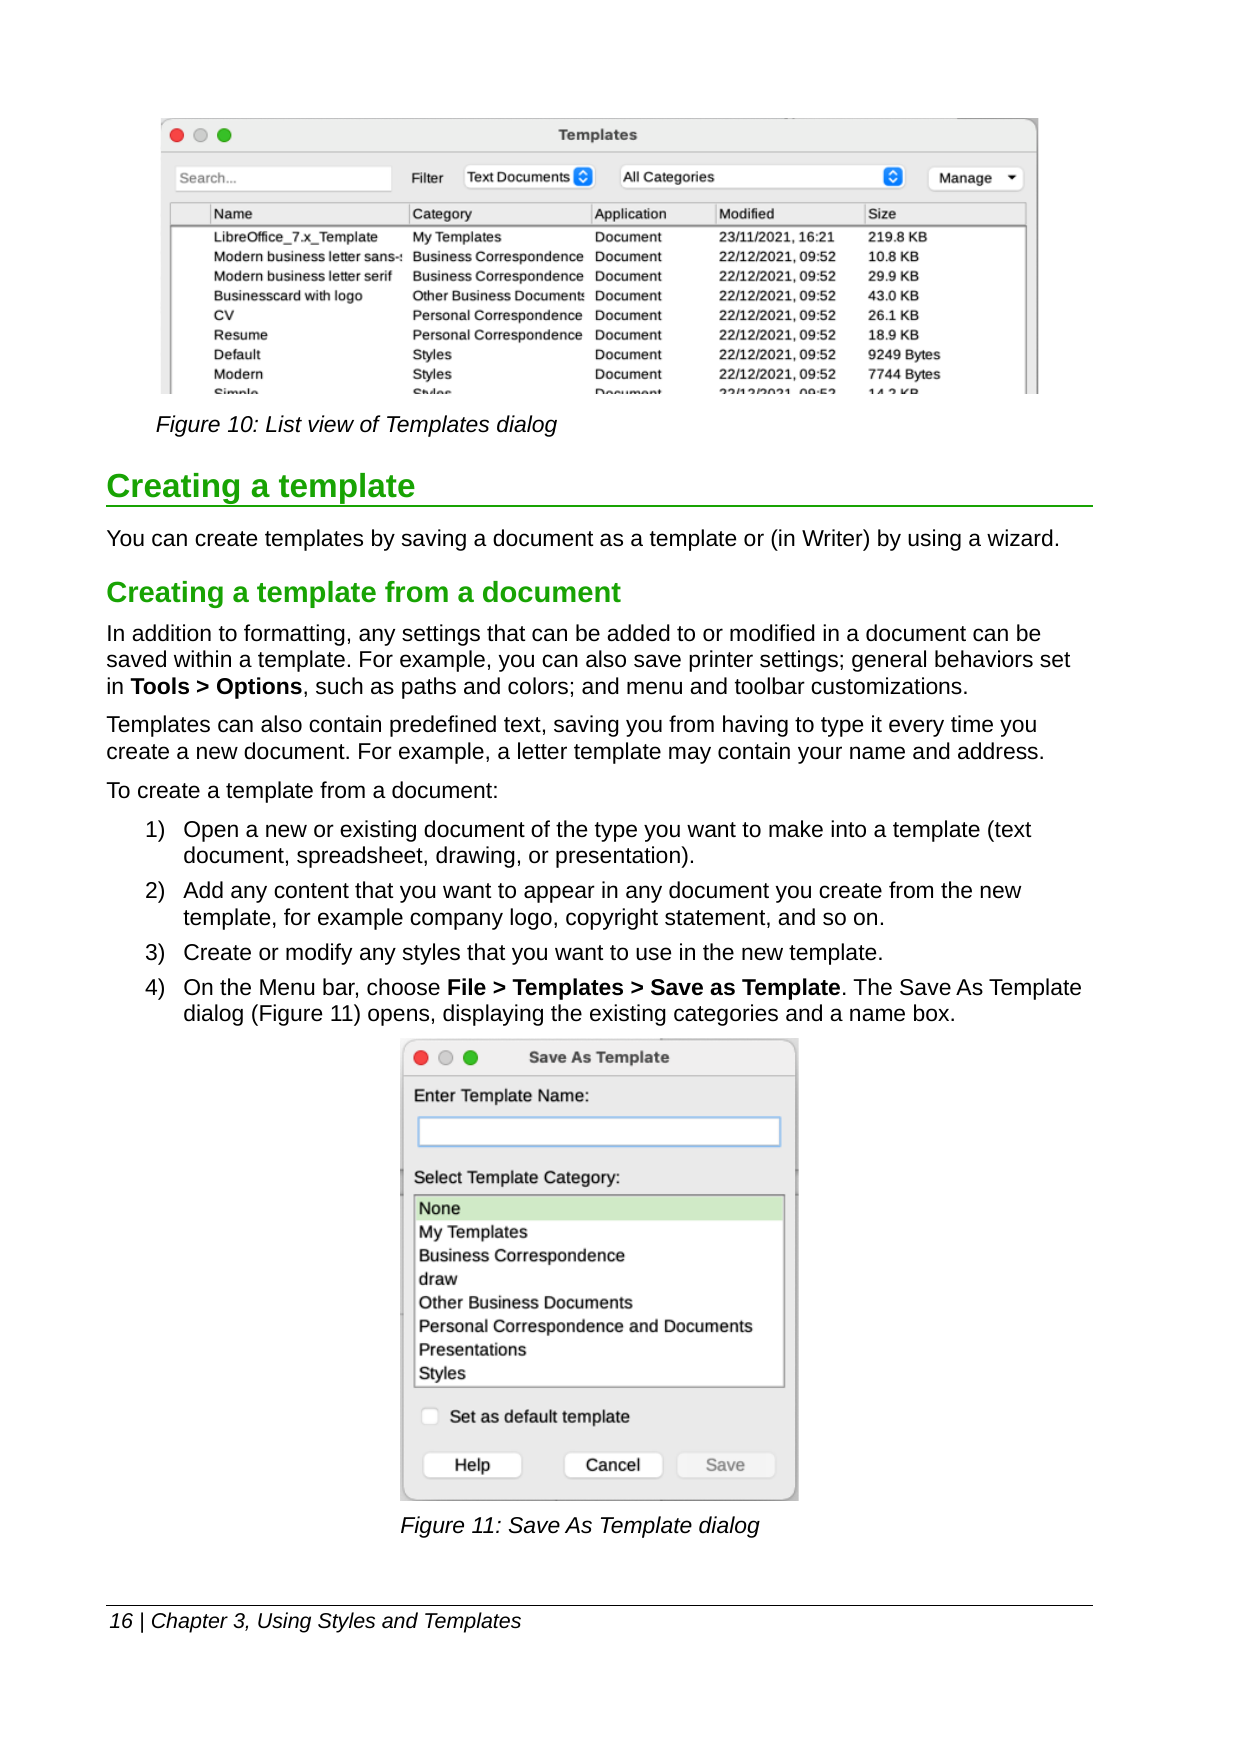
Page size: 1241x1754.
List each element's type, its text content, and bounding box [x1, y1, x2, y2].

picture [160, 118, 1039, 394]
list Add any content that you want to appear in any document you create from the new template, for example company logo, copyright statement, and so on. [165, 877, 1093, 930]
subtitle Creating a template [106, 466, 1093, 505]
list To create a template from a document: [106, 777, 1093, 803]
text You can create templates by saving a document as a template or (in Writer) by using a wizard. [106, 524, 1093, 551]
text In addition to formatting, any settings that can be added to or modified in a document can be saved within a template. For example, you can also save printer settings; general behaviors set in Tools > Options, such as paths and colors; and menu and toolbar customizations. [106, 620, 1093, 699]
list On the Menu bar, choose File > Templates > Save as Template. The Save As Template dialog (Figure 11) opens, displaying the existing categories and a name box. [165, 974, 1093, 1027]
list Create or modify any styles that you want to use in the new template. [165, 939, 1093, 965]
subtitle Creating a template from a document [106, 574, 1093, 608]
text Figure 11: Save As Template dialog [400, 1512, 799, 1539]
list Open a new or existing document of the type you want to make into a template (text document, spreadsheet, drawing, or presentation). [165, 816, 1093, 868]
picture [400, 1038, 799, 1501]
text Figure 10: List view of Templates dialog [156, 411, 1043, 437]
text Templates can also contain predefined text, saving you from having to type it every time you create a new document. For example, a letter template may contain your name and address. [106, 711, 1093, 764]
